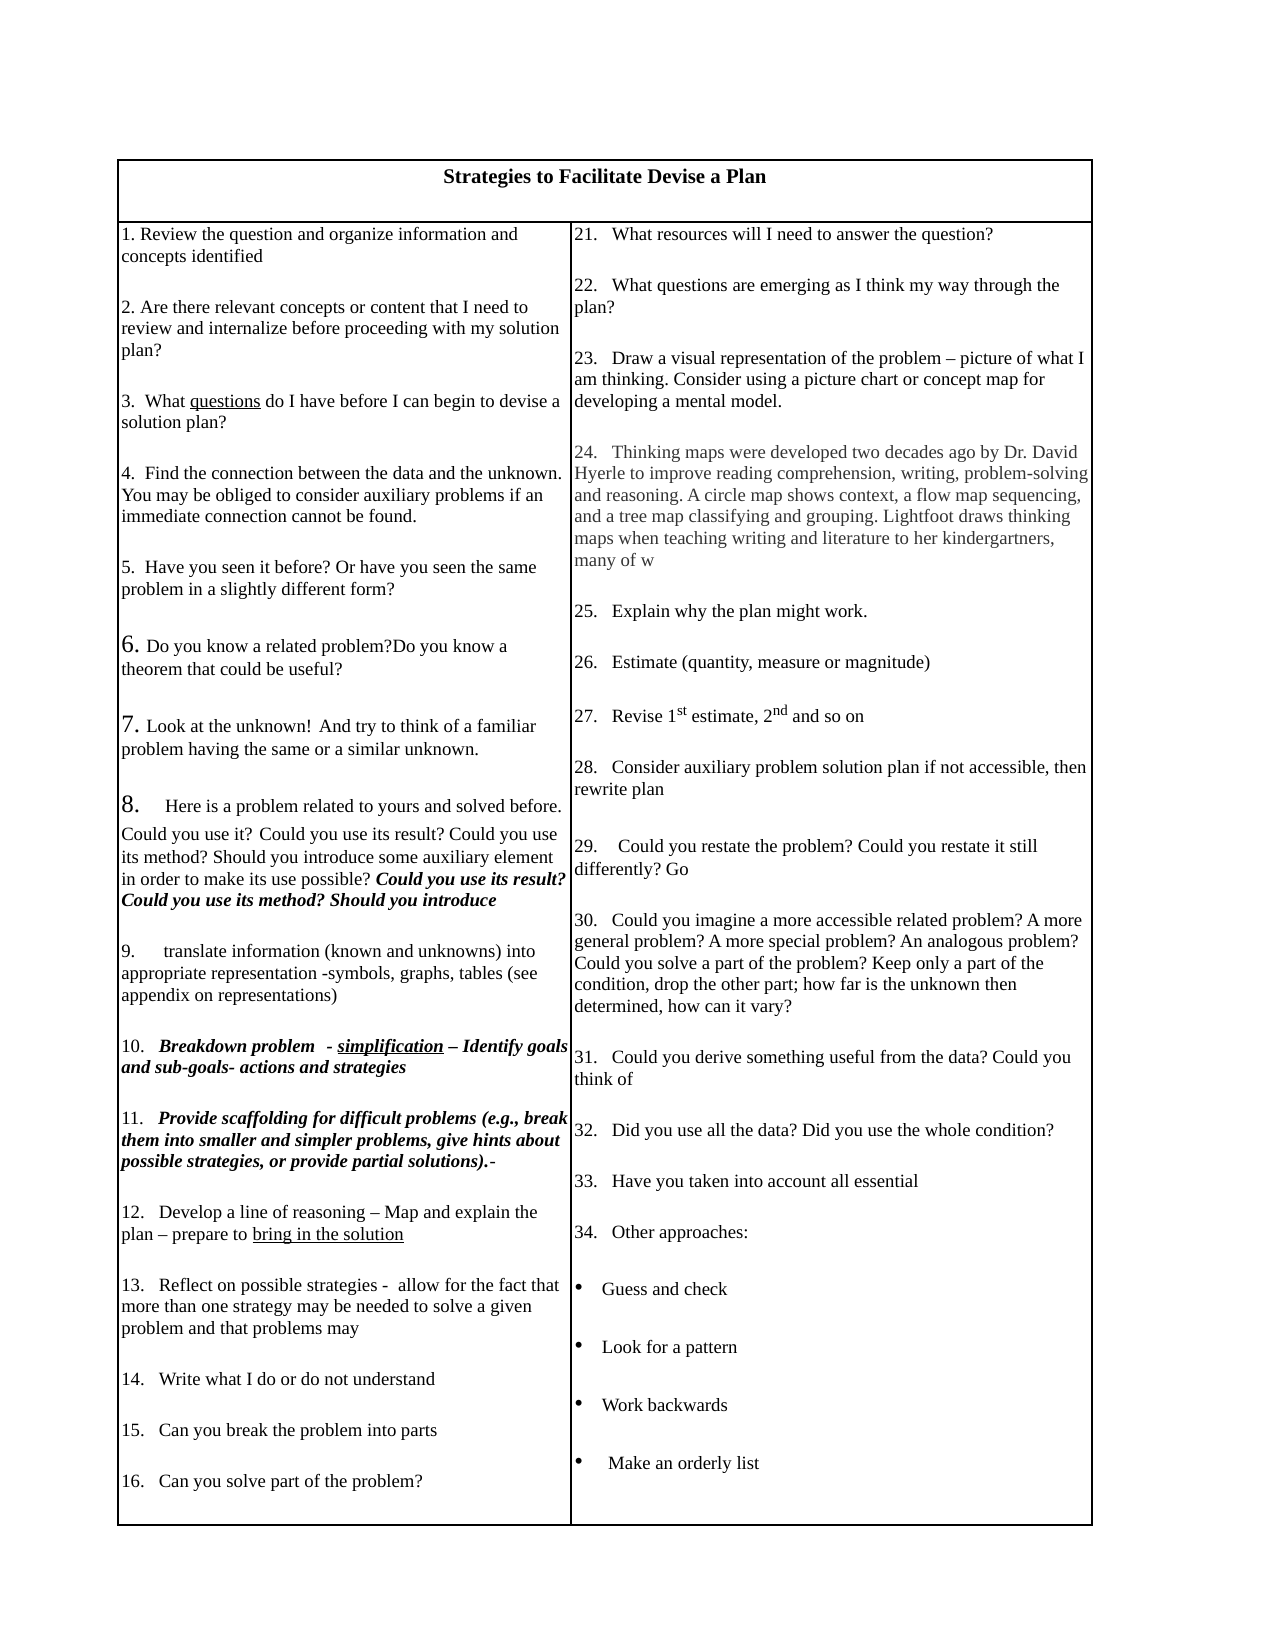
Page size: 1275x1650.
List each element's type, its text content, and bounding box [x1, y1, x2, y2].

table_cell 1. Review the question and organize information and concepts identified 2. Are there relevant concepts or content that I need to review and internalize before proceeding with my solution plan? 3. What questions do I have before I can begin to devise a solution plan? 4. Find the connection between the data and the unknown. You may be obliged to consider auxiliary problems if an immediate connection cannot be found. 5. Have you seen it before? Or have you seen the same problem in a slightly different form? 6. Do you know a related problem?Do you know a theorem that could be useful? 7. Look at the unknown! And try to think of a familiar problem having the same or a similar unknown. 8. Here is a problem related to yours and solved before. Could you use it? Could you use its result? Could you use its method? Should you introduce some auxiliary element in order to make its use possible? Could you use its result? Could you use its method? Should you introduce 9. translate information (known and unknowns) into appropriate representation -symbols, graphs, tables (see appendix on representations) 10. Breakdown problem - simplification – Identify goals and sub-goals- actions and strategies 11. Provide scaffolding for difficult problems (e.g., break them into smaller and simpler problems, give hints about possible strategies, or provide partial solutions).- 12. Develop a line of reasoning – Map and explain the plan – prepare to bring in the solution 13. Reflect on possible strategies - allow for the fact that more than one strategy may be needed to solve a given problem and that problems may 14. Write what I do or do not understand 15. Can you break the problem into parts 16. Can you solve part of the problem? [119, 223, 570, 1524]
table_cell 21. What resources will I need to answer the question? 22. What questions are emerging as I think my way through the plan? 23. Draw a visual representation of the problem – picture of what I am thinking. Consider using a picture chart or concept map for developing a mental model. 24. Thinking maps were developed two decades ago by Dr. David Hyerle to improve reading comprehension, writing, problem-solving and reasoning. A circle map shows context, a flow map sequencing, and a tree map classifying and grouping. Lightfoot draws thinking maps when teaching writing and literature to her kindergartners, many of w 25. Explain why the plan might work. 26. Estimate (quantity, measure or magnitude) 27. Revise 1st estimate, 2nd and so on 28. Consider auxiliary problem solution plan if not accessible, then rewrite plan 29. Could you restate the problem? Could you restate it still differently? Go 30. Could you imagine a more accessible related problem? A more general problem? A more special problem? An analogous problem? Could you solve a part of the problem? Keep only a part of the condition, drop the other part; how far is the unknown then determined, how can it vary? 31. Could you derive something useful from the data? Could you think of 32. Did you use all the data? Did you use the whole condition? 33. Have you taken into account all essential 34. Other approaches: • Guess and check • Look for a pattern • Work backwards • Make an orderly list [572, 223, 1091, 1524]
table_header Strategies to Facilitate Devise a Plan [119, 161, 1091, 221]
